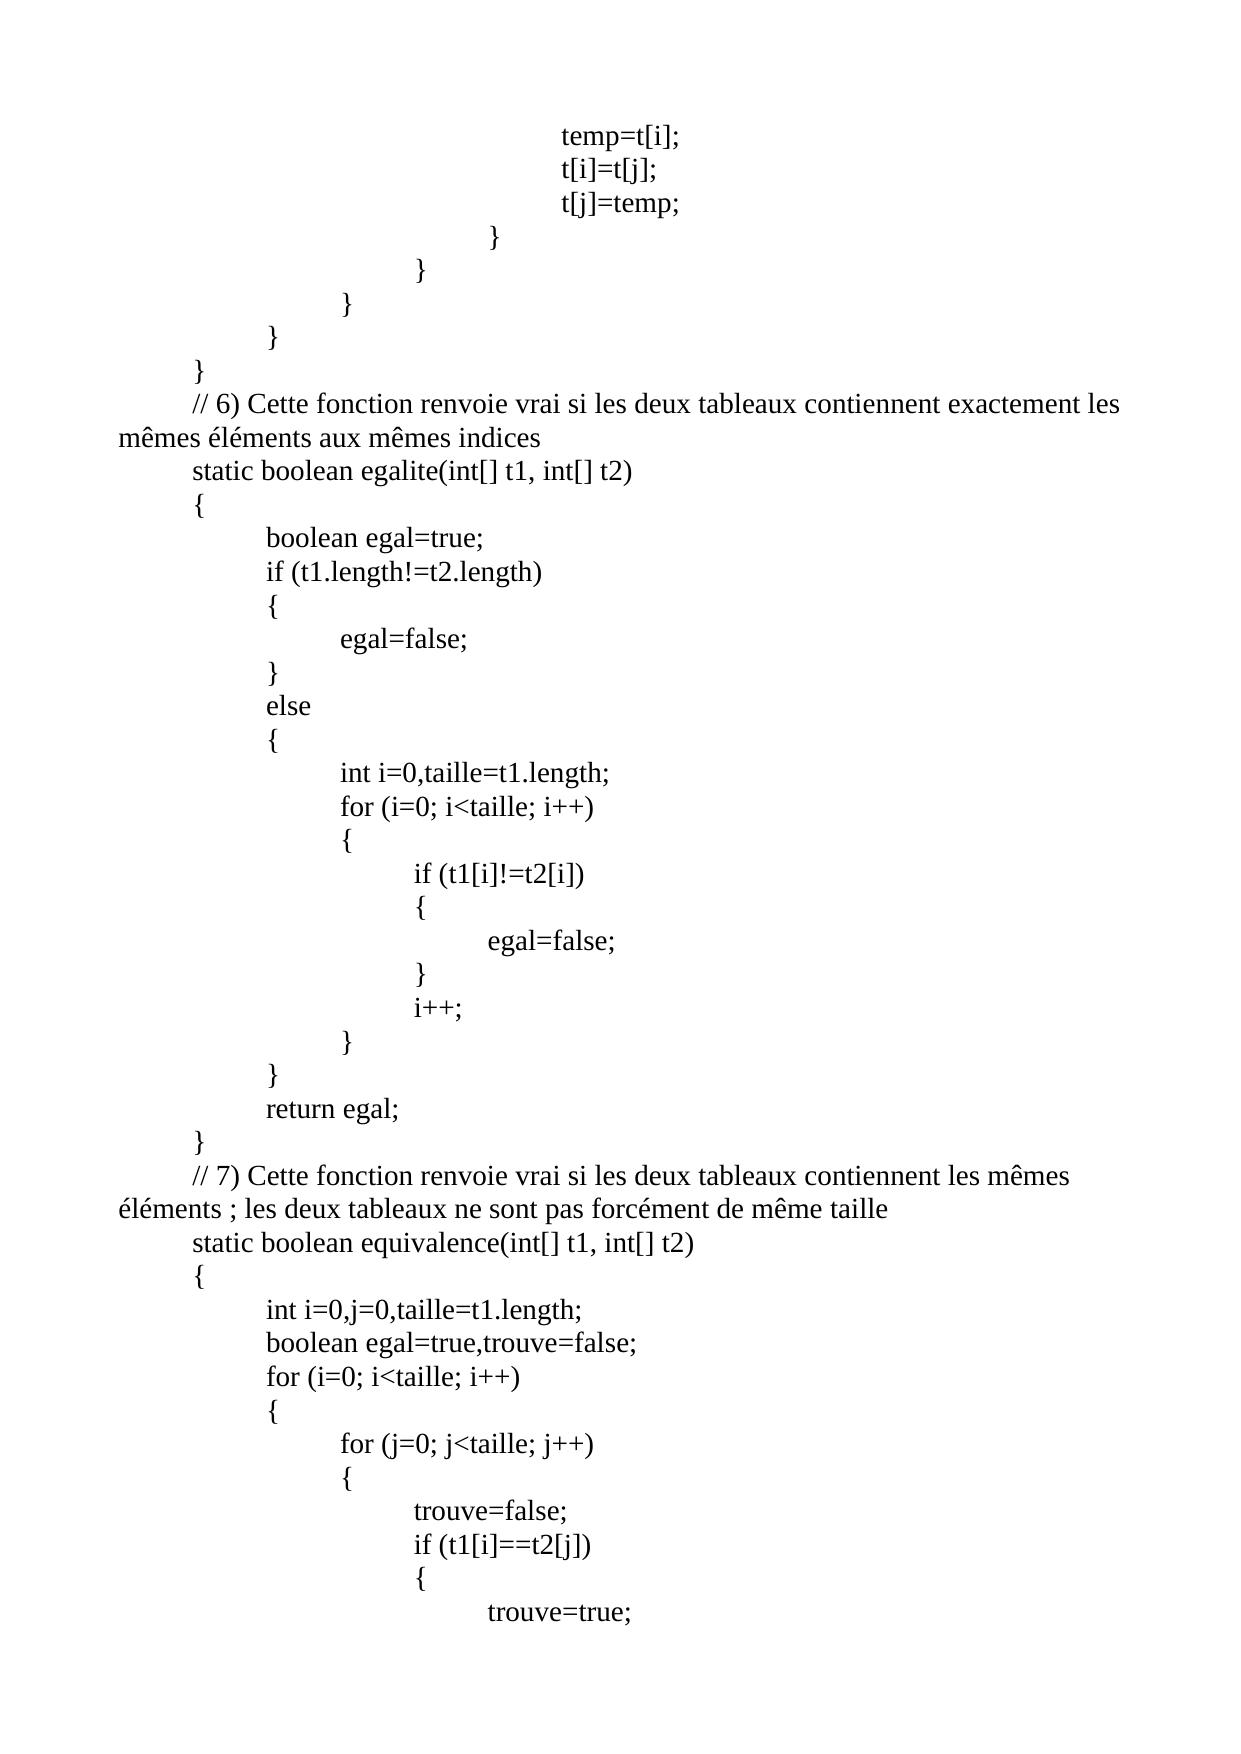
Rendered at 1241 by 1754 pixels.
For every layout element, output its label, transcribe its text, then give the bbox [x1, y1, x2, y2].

text } [118, 1057, 1122, 1091]
text t[i]=t[j]; [118, 152, 1122, 185]
text else [118, 688, 1122, 722]
text { [118, 889, 1122, 923]
text { [118, 487, 1122, 521]
text { [118, 588, 1122, 621]
text { [118, 1258, 1122, 1292]
text boolean egal=true,trouve=false; [118, 1326, 1122, 1359]
text for (i=0; i<taille; i++) [118, 789, 1122, 822]
text for (i=0; i<taille; i++) [118, 1359, 1122, 1393]
text egal=false; [118, 621, 1122, 655]
text } [118, 319, 1122, 353]
text for (j=0; j<taille; j++) [118, 1426, 1122, 1460]
text { [118, 822, 1122, 856]
text } [118, 286, 1122, 319]
text } [118, 957, 1122, 990]
text boolean egal=true; [118, 521, 1122, 554]
text t[j]=temp; [118, 185, 1122, 219]
text trouve=false; [118, 1493, 1122, 1527]
text return egal; [118, 1091, 1122, 1124]
text static boolean egalite(int[] t1, int[] t2) [118, 453, 1122, 487]
text egal=false; [118, 923, 1122, 957]
text i++; [118, 990, 1122, 1024]
text // 6) Cette fonction renvoie vrai si les deux tableaux contiennent exactement les mêmes éléments aux mêmes indices [118, 386, 1122, 453]
text } [118, 1024, 1122, 1057]
text } [118, 655, 1122, 688]
text int i=0,taille=t1.length; [118, 755, 1122, 789]
text } [118, 252, 1122, 286]
text { [118, 1393, 1122, 1426]
text } [118, 353, 1122, 386]
text if (t1[i]==t2[j]) [118, 1527, 1122, 1560]
text if (t1.length!=t2.length) [118, 554, 1122, 588]
text // 7) Cette fonction renvoie vrai si les deux tableaux contiennent les mêmes éléments ; les deux tableaux ne sont pas forcément de même taille [118, 1158, 1122, 1225]
text trouve=true; [118, 1594, 1122, 1627]
text int i=0,j=0,taille=t1.length; [118, 1292, 1122, 1326]
text } [118, 1124, 1122, 1158]
text } [118, 219, 1122, 252]
text { [118, 1560, 1122, 1594]
text { [118, 722, 1122, 755]
text if (t1[i]!=t2[i]) [118, 856, 1122, 889]
text temp=t[i]; [118, 118, 1122, 152]
text { [118, 1460, 1122, 1493]
text static boolean equivalence(int[] t1, int[] t2) [118, 1225, 1122, 1258]
